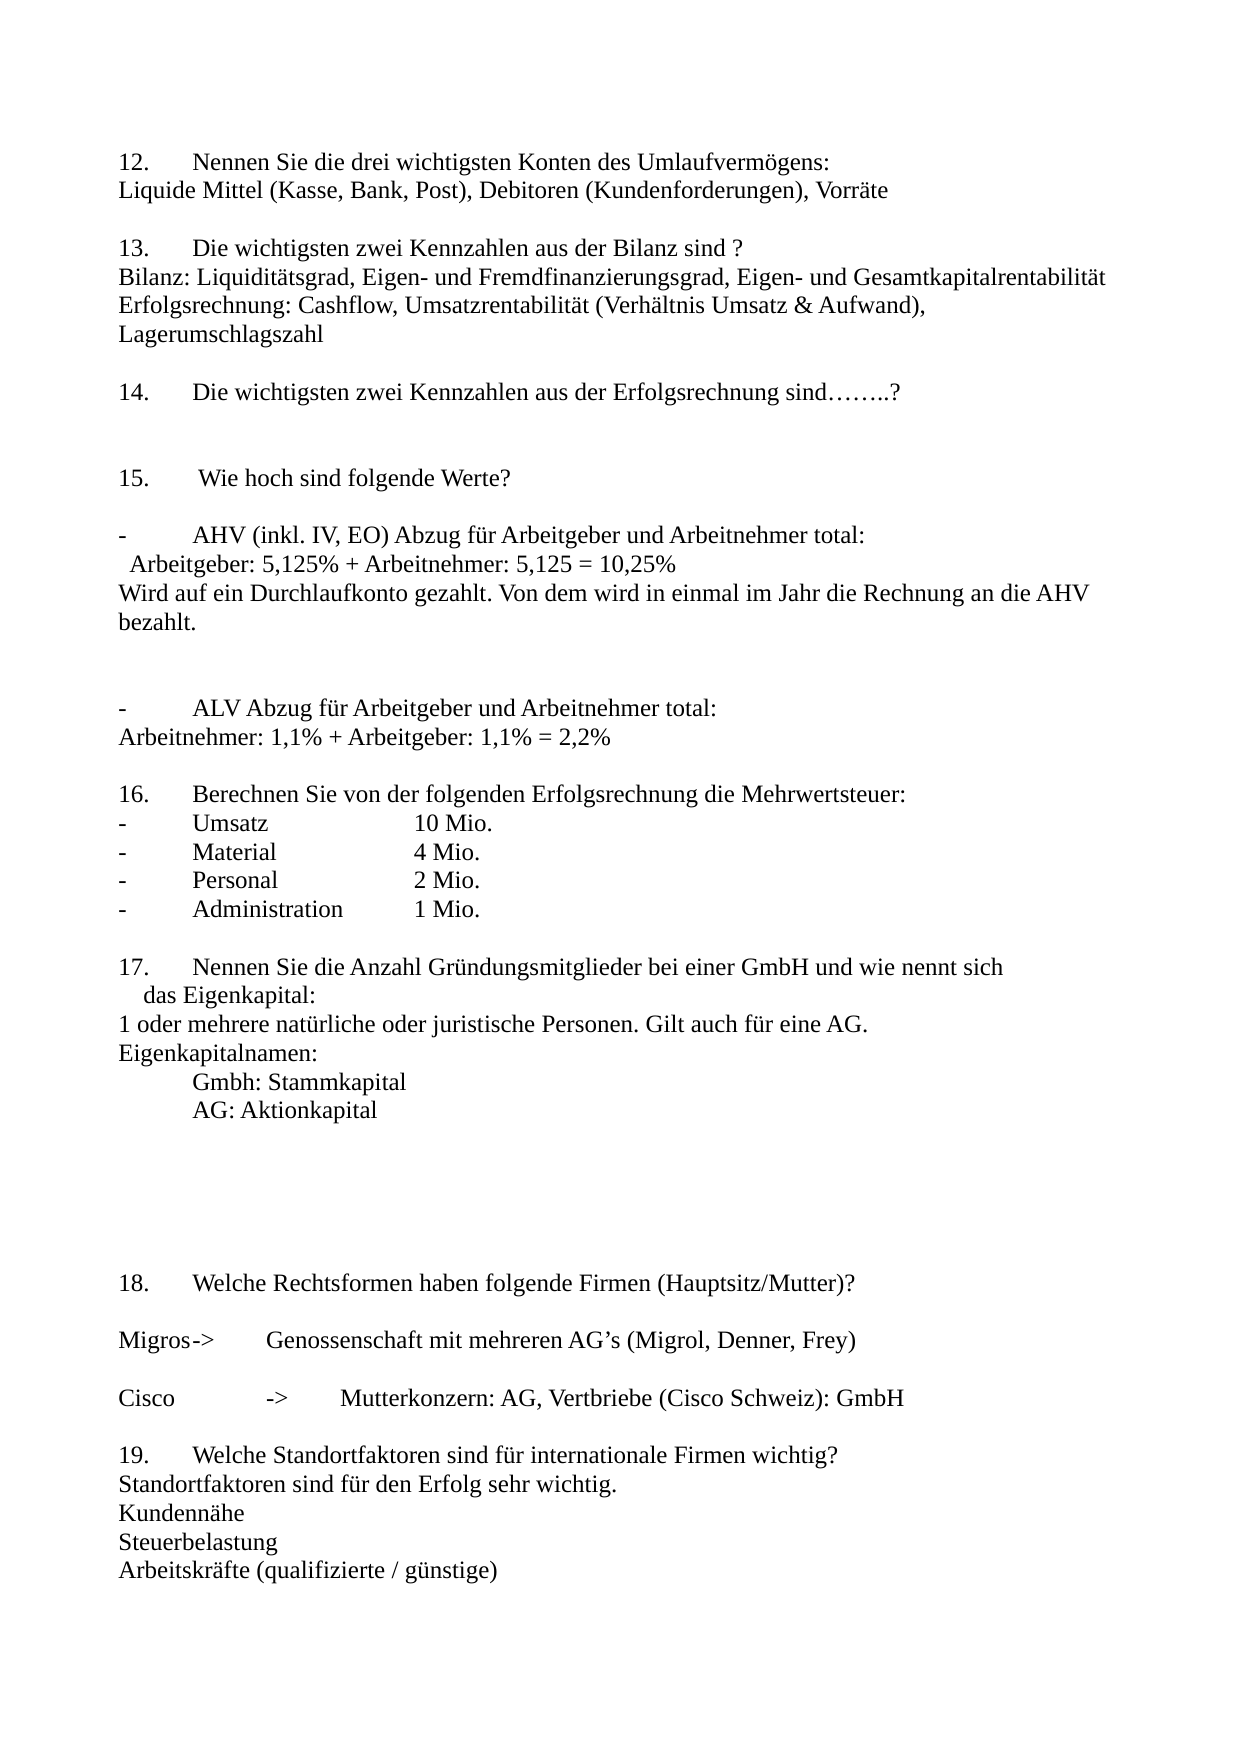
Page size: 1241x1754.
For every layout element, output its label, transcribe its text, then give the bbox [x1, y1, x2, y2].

text 19. Welche Standortfaktoren sind für internationale Firmen wichtig? [118, 1441, 1122, 1469]
text Bilanz: Liquiditätsgrad, Eigen- und Fremdfinanzierungsgrad, Eigen- und Gesamtkapitalrentabilität [118, 262, 1122, 291]
text Erfolgsrechnung: Cashflow, Umsatzrentabilität (Verhältnis Umsatz & Aufwand), Lagerumschlagszahl [118, 291, 1122, 348]
text 13. Die wichtigsten zwei Kennzahlen aus der Bilanz sind ? [118, 233, 1122, 262]
text 1 oder mehrere natürliche oder juristische Personen. Gilt auch für eine AG. [118, 1009, 1122, 1038]
text Arbeitskräfte (qualifizierte / günstige) [118, 1556, 1122, 1584]
text Liquide Mittel (Kasse, Bank, Post), Debitoren (Kundenforderungen), Vorräte [118, 176, 1122, 204]
text AG: Aktionkapital [118, 1096, 1122, 1124]
text - AHV (inkl. IV, EO) Abzug für Arbeitgeber und Arbeitnehmer total: [118, 521, 1122, 549]
text Steuerbelastung [118, 1527, 1122, 1556]
text - ALV Abzug für Arbeitgeber und Arbeitnehmer total: [118, 693, 1122, 722]
text 15. Wie hoch sind folgende Werte? [118, 463, 1122, 492]
text 12. Nennen Sie die drei wichtigsten Konten des Umlaufvermögens: [118, 147, 1122, 176]
text 16. Berechnen Sie von der folgenden Erfolgsrechnung die Mehrwertsteuer: [118, 779, 1122, 808]
text - Personal 2 Mio. [118, 866, 1122, 894]
text Kundennähe [118, 1498, 1122, 1527]
text Cisco -> Mutterkonzern: AG, Vertbriebe (Cisco Schweiz): GmbH [118, 1383, 1122, 1412]
text das Eigenkapital: [118, 981, 1122, 1009]
text Standortfaktoren sind für den Erfolg sehr wichtig. [118, 1469, 1122, 1498]
text 17. Nennen Sie die Anzahl Gründungsmitglieder bei einer GmbH und wie nennt sich [118, 952, 1122, 981]
text Eigenkapitalnamen: [118, 1038, 1122, 1067]
text - Material 4 Mio. [118, 837, 1122, 866]
text 14. Die wichtigsten zwei Kennzahlen aus der Erfolgsrechnung sind……..? [118, 377, 1122, 406]
text Arbeitgeber: 5,125% + Arbeitnehmer: 5,125 = 10,25% [118, 549, 1122, 578]
text Wird auf ein Durchlaufkonto gezahlt. Von dem wird in einmal im Jahr die Rechnung an die AHV bezahlt. [118, 578, 1122, 636]
text - Administration 1 Mio. [118, 894, 1122, 923]
text - Umsatz 10 Mio. [118, 808, 1122, 837]
text Gmbh: Stammkapital [118, 1067, 1122, 1096]
text 18. Welche Rechtsformen haben folgende Firmen (Hauptsitz/Mutter)? [118, 1268, 1122, 1297]
text Migros -> Genossenschaft mit mehreren AG’s (Migrol, Denner, Frey) [118, 1326, 1122, 1354]
text Arbeitnehmer: 1,1% + Arbeitgeber: 1,1% = 2,2% [118, 722, 1122, 751]
